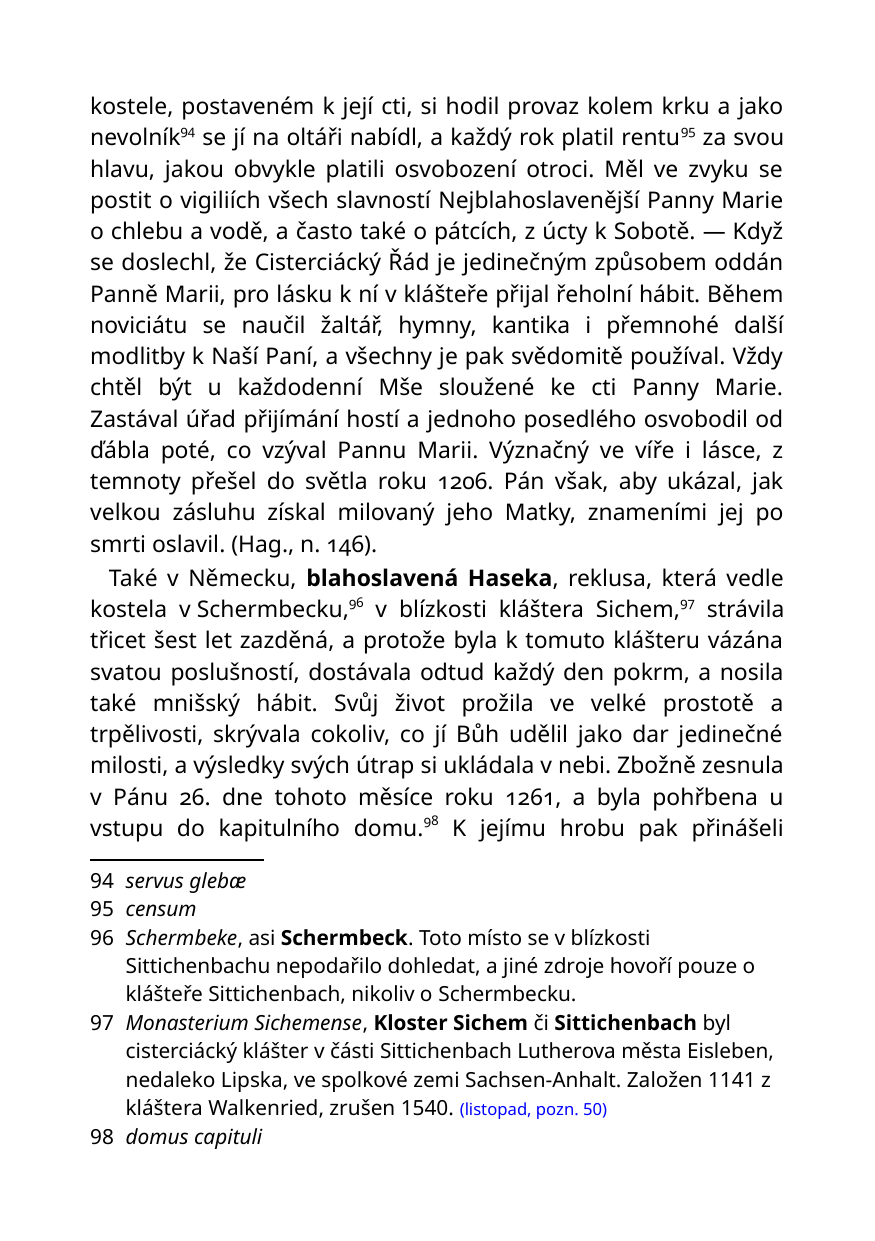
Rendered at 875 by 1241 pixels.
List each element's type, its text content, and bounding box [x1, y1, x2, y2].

text Monasterium Sichemense, Kloster Sichem či Sittichenbach byl cisterciácký klášter v části Sittichenbach Lutherova města Eisleben, nedaleko Lipska, ve spolkové zemi Sachsen-Anhalt. Založen 1141 z kláštera Walkenried, zrušen 1540. (listopad, pozn. 50) [90, 1008, 784, 1122]
text censum [90, 894, 784, 923]
text domus capituli [90, 1122, 784, 1150]
text servus glebæ [90, 866, 784, 894]
text Také v Německu, blahoslavená Haseka, reklusa, která vedle kostela v Schermbecku, v blízkosti kláštera Sichem, strávila třicet šest let zazděná, a protože byla k tomuto klášteru vázána svatou poslušností, dostávala odtud každý den pokrm, a nosila také mnišský hábit. Svůj život prožila ve velké prostotě a trpělivosti, skrývala cokoliv, co jí Bůh udělil jako dar jedinečné milosti, a výsledky svých útrap si ukládala v nebi. Zbožně zesnula v Pánu 26. dne tohoto měsíce roku 1261, a byla pohřbena u vstupu do kapitulního domu. K jejímu hrobu pak přinášeli [90, 562, 784, 843]
text kostele, postaveném k její cti, si hodil provaz kolem krku a jako nevolník se jí na oltáři nabídl, a každý rok platil rentu za svou hlavu, jakou obvykle platili osvobození otroci. Měl ve zvyku se postit o vigiliích všech slavností Nejblahoslavenější Panny Marie o chlebu a vodě, a často také o pátcích, z úcty k Sobotě. — Když se doslechl, že Cisterciácký Řád je jedinečným způsobem oddán Panně Marii, pro lásku k ní v klášteře přijal řeholní hábit. Během noviciátu se naučil žaltář, hymny, kantika i přemnohé další modlitby k Naší Paní, a všechny je pak svědomitě používal. Vždy chtěl být u každodenní Mše sloužené ke cti Panny Marie. Zastával úřad přijímání hostí a jednoho posedlého osvobodil od ďábla poté, co vzýval Pannu Marii. Význačný ve víře i lásce, z temnoty přešel do světla roku 1206. Pán však, aby ukázal, jak velkou zásluhu získal milovaný jeho Matky, znameními jej po smrti oslavil. (Hag., n. 146). [90, 90, 784, 559]
text Schermbeke, asi Schermbeck. Toto místo se v blízkosti Sittichenbachu nepodařilo dohledat, a jiné zdroje hovoří pouze o klášteře Sittichenbach, nikoliv o Schermbecku. [90, 923, 784, 1008]
